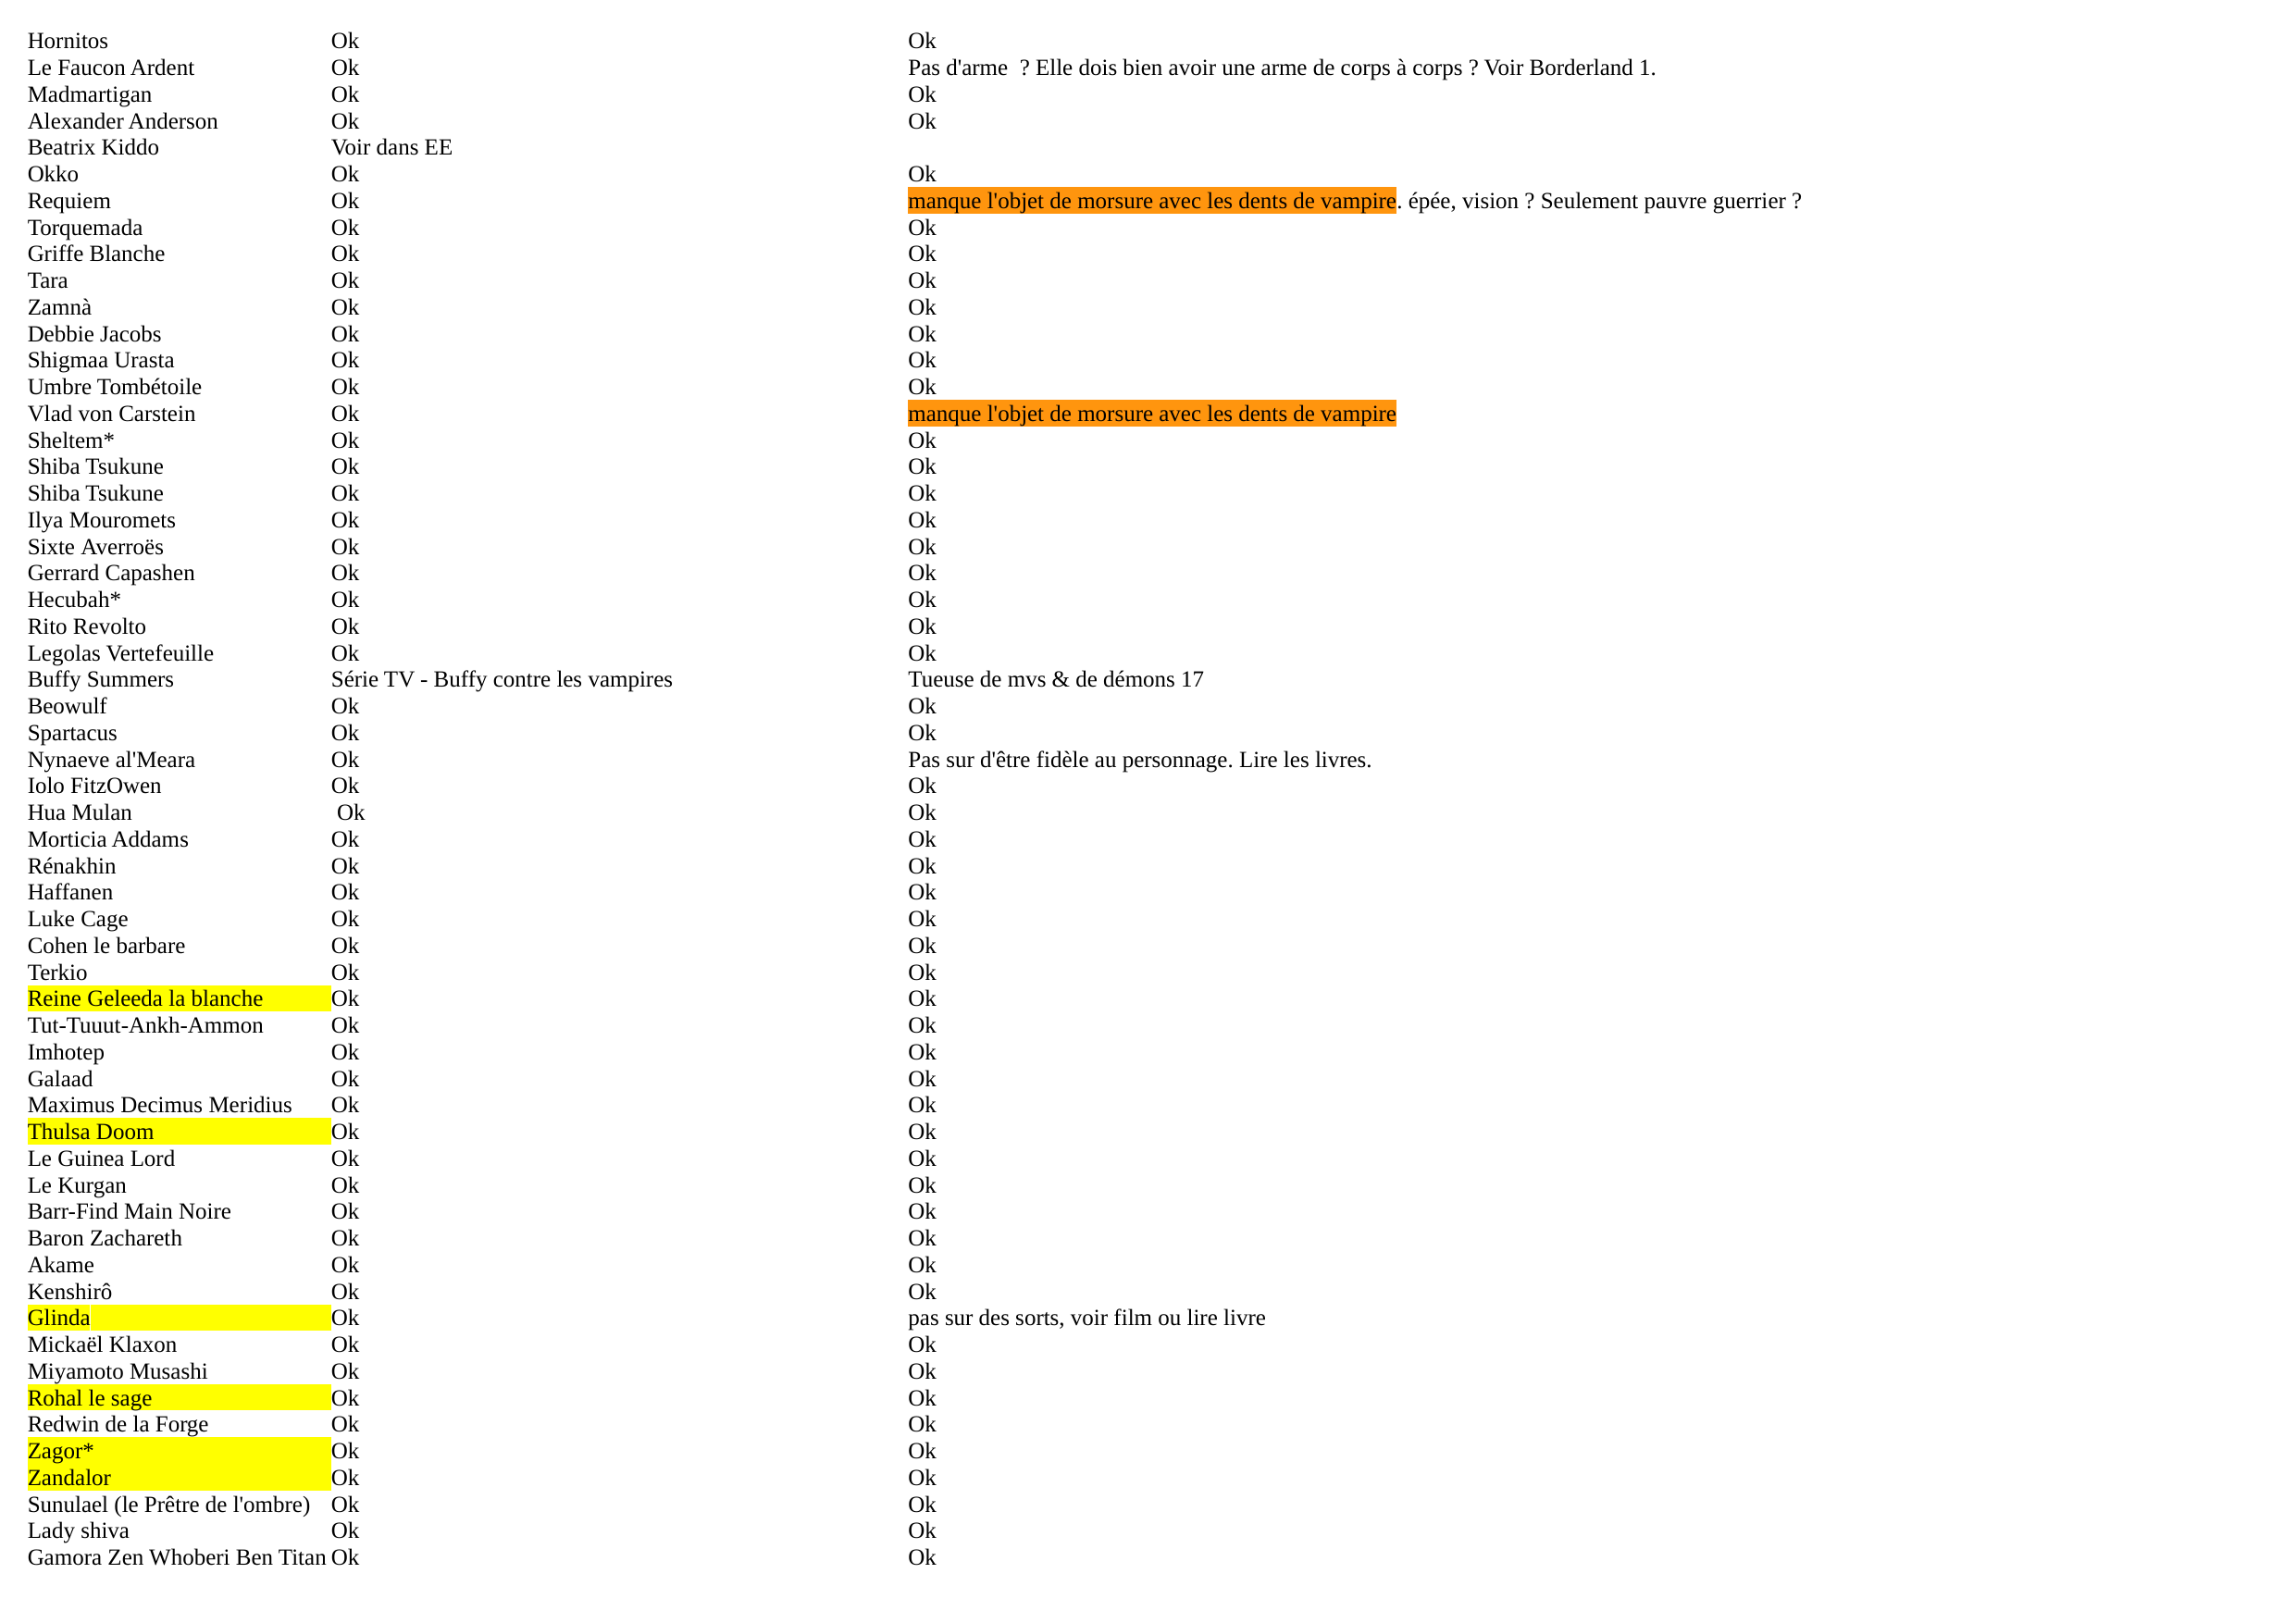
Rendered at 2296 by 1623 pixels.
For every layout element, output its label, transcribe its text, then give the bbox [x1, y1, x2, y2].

text Zamnà Ok Ok [27, 293, 2268, 320]
text Spartacus Ok Ok [27, 719, 2268, 746]
text Akame Ok Ok [27, 1251, 2268, 1278]
text Tara Ok Ok [27, 266, 2268, 293]
text Lady shiva Ok Ok [27, 1517, 2268, 1543]
text Shigmaa Urasta Ok Ok [27, 346, 2268, 373]
text Miyamoto Musashi Ok Ok [27, 1357, 2268, 1384]
text Shiba Tsukune Ok Ok [27, 452, 2268, 479]
text Maximus Decimus Meridius Ok Ok [27, 1091, 2268, 1118]
text Redwin de la Forge Ok Ok [27, 1410, 2268, 1437]
text Hua Mulan Ok Ok [27, 799, 2268, 825]
text Mickaël Klaxon Ok Ok [27, 1331, 2268, 1357]
text Vlad von Carstein Ok manque l'objet de morsure avec les dents de vampire [27, 400, 2268, 427]
text Alexander Anderson Ok Ok [27, 107, 2268, 133]
text Tut-Tuuut-Ankh-Ammon Ok Ok [27, 1011, 2268, 1038]
text Beowulf Ok Ok [27, 692, 2268, 719]
text Iolo FitzOwen Ok Ok [27, 772, 2268, 799]
text Debbie Jacobs Ok Ok [27, 320, 2268, 346]
text Zandalor Ok Ok [27, 1464, 2268, 1491]
text Shiba Tsukune Ok Ok [27, 479, 2268, 506]
text Legolas Vertefeuille Ok Ok [27, 639, 2268, 665]
text Madmartigan Ok Ok [27, 81, 2268, 107]
text Baron Zachareth Ok Ok [27, 1224, 2268, 1251]
text Zagor* Ok Ok [27, 1437, 2268, 1464]
text Beatrix Kiddo Voir dans EE [27, 133, 2268, 160]
text Le Guinea Lord Ok Ok [27, 1145, 2268, 1171]
text Okko Ok Ok [27, 160, 2268, 187]
text Barr-Find Main Noire Ok Ok [27, 1197, 2268, 1224]
text Griffe Blanche Ok Ok [27, 240, 2268, 266]
text Le Faucon Ardent Ok Pas d'arme ? Elle dois bien avoir une arme de corps à corps ? Voir Borderland 1. [27, 54, 2268, 81]
text Umbre Tombétoile Ok Ok [27, 373, 2268, 400]
text Buffy Summers Série TV - Buffy contre les vampires Tueuse de mvs & de démons 17 [27, 665, 2268, 692]
text Haffanen Ok Ok [27, 878, 2268, 905]
text Requiem Ok manque l'objet de morsure avec les dents de vampire. épée, vision ? Seulement pauvre guerrier ? [27, 187, 2268, 214]
text Cohen le barbare Ok Ok [27, 932, 2268, 959]
text Rito Revolto Ok Ok [27, 613, 2268, 639]
text Sunulael (le Prêtre de l'ombre) Ok Ok [27, 1491, 2268, 1517]
text Rénakhin Ok Ok [27, 852, 2268, 878]
text Kenshirô Ok Ok [27, 1278, 2268, 1304]
text Gerrard Capashen Ok Ok [27, 559, 2268, 586]
text Reine Geleeda la blanche Ok Ok [27, 985, 2268, 1011]
text Torquemada Ok Ok [27, 214, 2268, 240]
text Sheltem* Ok Ok [27, 427, 2268, 452]
text Luke Cage Ok Ok [27, 905, 2268, 932]
text Imhotep Ok Ok [27, 1038, 2268, 1065]
text Ilya Mouromets Ok Ok [27, 506, 2268, 533]
text Glinda Ok pas sur des sorts, voir film ou lire livre [27, 1304, 2268, 1331]
text Thulsa Doom Ok Ok [27, 1118, 2268, 1145]
text Le Kurgan Ok Ok [27, 1171, 2268, 1197]
text Nynaeve al'Meara Ok Pas sur d'être fidèle au personnage. Lire les livres. [27, 746, 2268, 772]
text Terkio Ok Ok [27, 959, 2268, 985]
text Rohal le sage Ok Ok [27, 1384, 2268, 1410]
text Morticia Addams Ok Ok [27, 825, 2268, 852]
text Gamora Zen Whoberi Ben Titan Ok Ok [27, 1543, 2268, 1570]
text Hornitos Ok Ok [27, 27, 2268, 54]
text Galaad Ok Ok [27, 1065, 2268, 1091]
text Hecubah* Ok Ok [27, 586, 2268, 613]
text Sixte Averroës Ok Ok [27, 533, 2268, 559]
